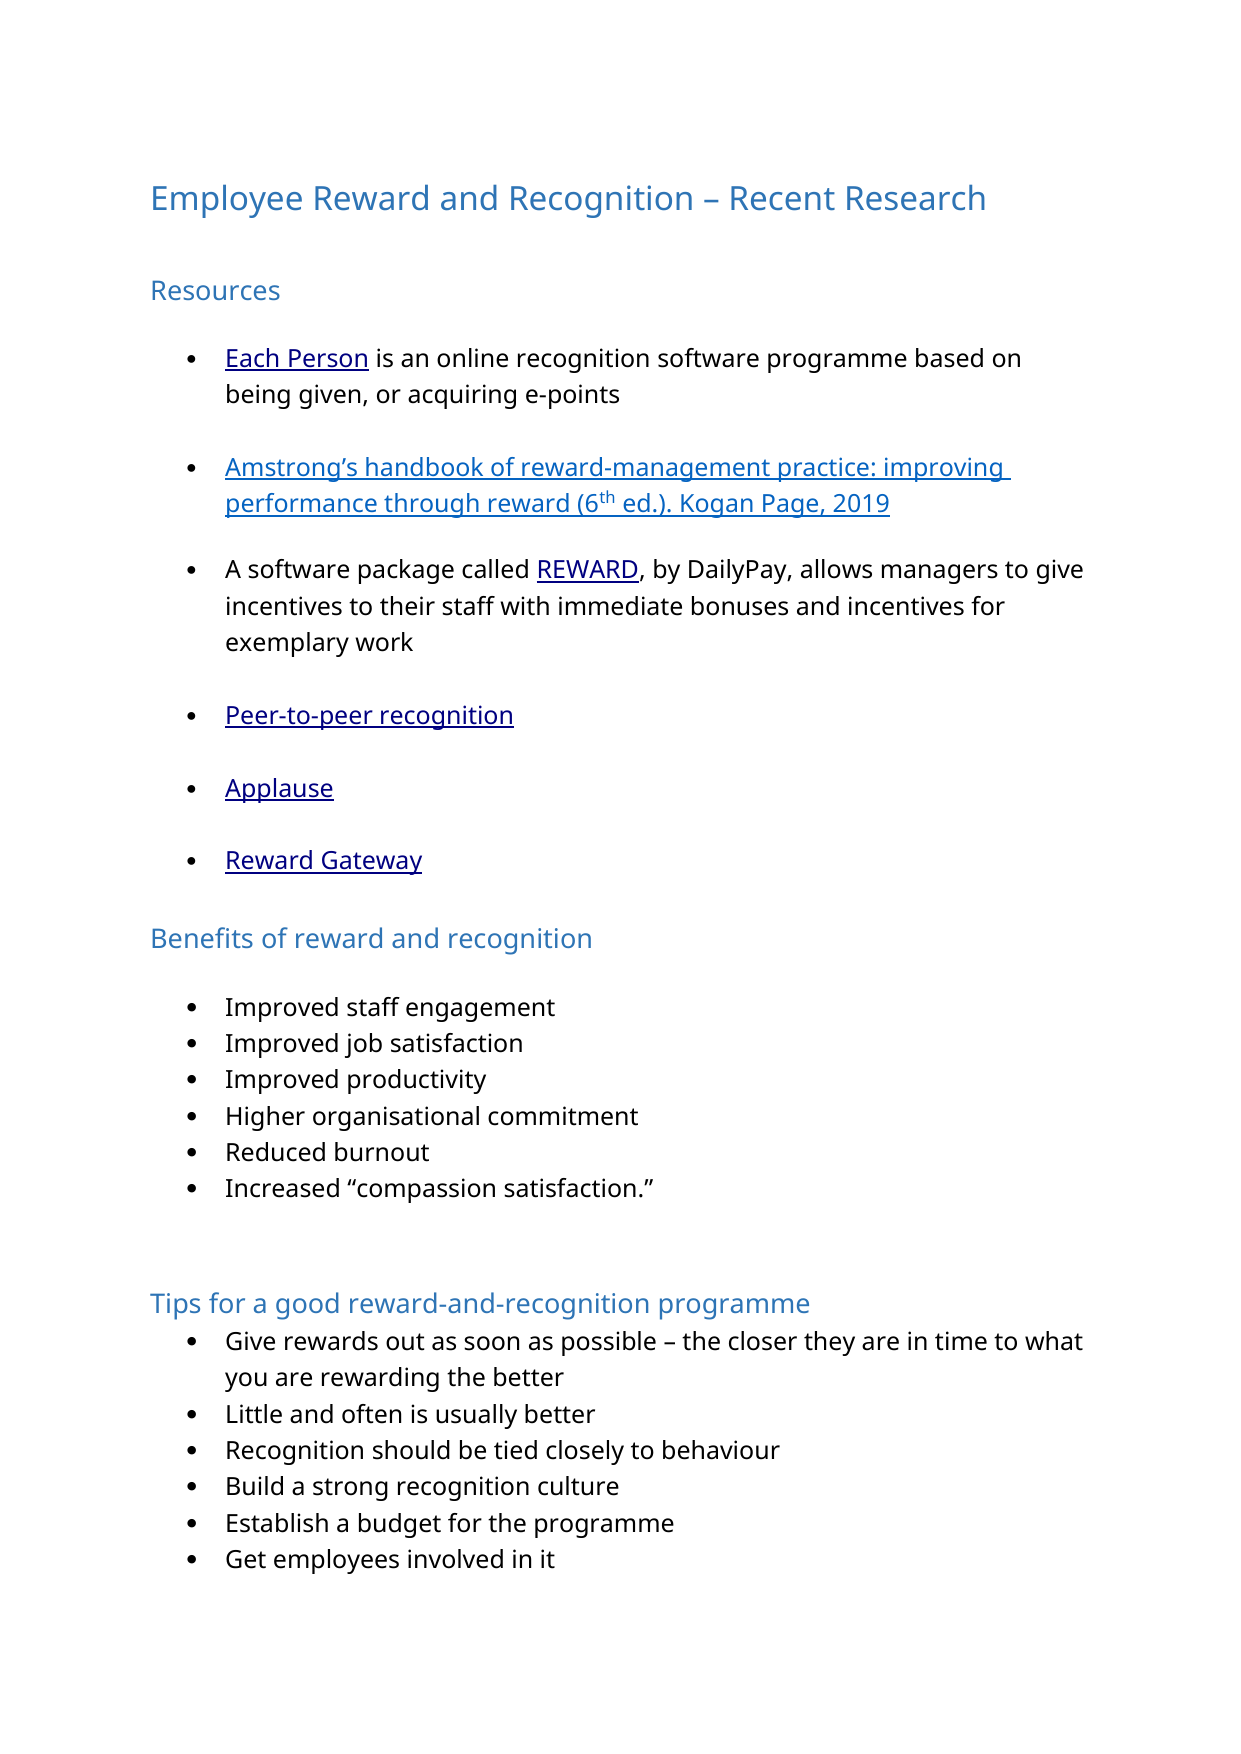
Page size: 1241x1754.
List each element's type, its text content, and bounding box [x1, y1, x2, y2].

list Peer-to-peer recognition [187, 698, 1090, 732]
subtitle Tips for a good reward-and-recognition programme [150, 1284, 1090, 1321]
list Improved job satisfaction [187, 1026, 1090, 1059]
list Each Person is an online recognition software programme based on being given, or acquiring e-points [187, 341, 1090, 411]
list Little and often is usually better [187, 1396, 1090, 1430]
list Build a strong recognition culture [187, 1469, 1090, 1503]
list Reduced burnout [187, 1134, 1090, 1169]
list Give rewards out as soon as possible – the closer they are in time to what you are rewarding the better [187, 1323, 1090, 1394]
list Reward Gateway [187, 843, 1090, 877]
subtitle Benefits of reward and recognition [150, 920, 1090, 957]
list A software package called REWARD, by DailyPay, allows managers to give incentives to their staff with immediate bonuses and incentives for exemplary work [187, 552, 1090, 659]
subtitle Employee Reward and Recognition – Recent Research [150, 175, 1090, 220]
list Applause [187, 770, 1090, 804]
list Improved staff engagement [187, 989, 1090, 1023]
list Improved productivity [187, 1062, 1090, 1096]
list Establish a budget for the programme [187, 1505, 1090, 1539]
subtitle Resources [150, 271, 1090, 308]
list Amstrong’s handbook of reward-management practice: improving performance through reward (6th ed.). Kogan Page, 2019 [187, 449, 1090, 520]
list Higher organisational commitment [187, 1098, 1090, 1132]
list Get employees involved in it [187, 1542, 1090, 1576]
list Increased “compassion satisfaction.” [187, 1171, 1090, 1205]
list Recognition should be tied closely to behaviour [187, 1433, 1090, 1467]
